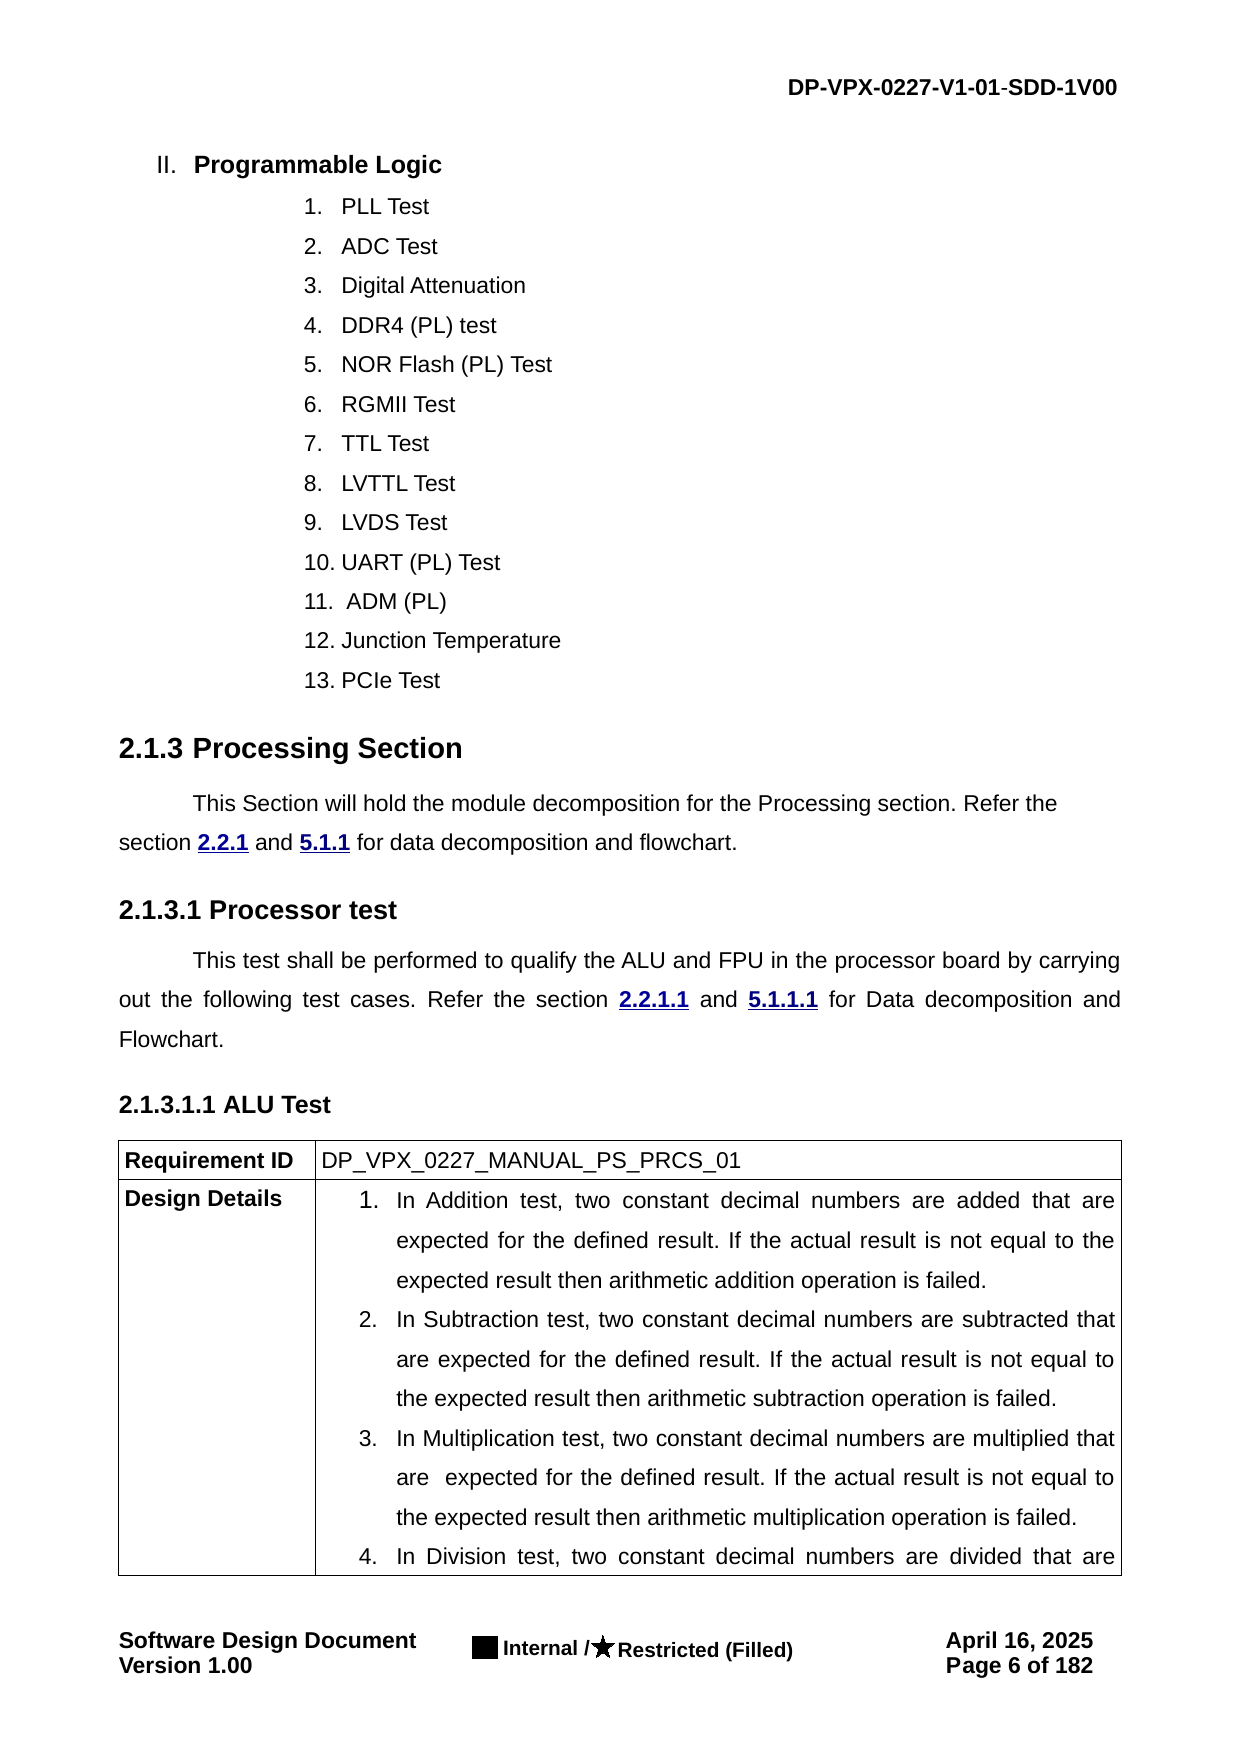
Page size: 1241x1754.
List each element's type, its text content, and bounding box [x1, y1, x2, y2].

list ADC Test [304, 233, 1122, 259]
subtitle Processor test [118, 894, 1122, 925]
subtitle Processing Section [118, 731, 1122, 765]
list LVTTL Test [304, 469, 1122, 496]
table_header Requirement ID [119, 1141, 315, 1179]
list Digital Attenuation [304, 272, 1122, 298]
subtitle ALU Test [118, 1090, 1122, 1119]
list ADM (PL) [304, 588, 1122, 614]
list UART (PL) Test [304, 548, 1122, 575]
list PLL Test [304, 193, 1122, 219]
list Programmable Logic [156, 150, 1122, 179]
table_header DP_VPX_0227_MANUAL_PS_PRCS_01 [316, 1141, 1121, 1179]
list NOR Flash (PL) Test [304, 351, 1122, 377]
table_cell Design Details [119, 1180, 315, 1575]
list PCIe Test [304, 667, 1122, 693]
list Junction Temperature [304, 627, 1122, 654]
list TTL Test [304, 430, 1122, 456]
list LVDS Test [304, 509, 1122, 535]
list DDR4 (PL) test [304, 312, 1122, 338]
text This test shall be performed to qualify the ALU and FPU in the processor board by carrying out the following test cases. Refer the section 2.2.1.1 and 5.1.1.1 for Data decomposition and Flowchart. [118, 947, 1122, 1052]
text This Section will hold the module decomposition for the Processing section. Refer the section 2.2.1 and 5.1.1 for data decomposition and flowchart. [118, 790, 1122, 856]
list RGMII Test [304, 391, 1122, 417]
table_cell In Addition test, two constant decimal numbers are added that are expected for the defined result. If the actual result is not equal to the expected result then arithmetic addition operation is failed. In Subtraction test, two constant decimal numbers are subtracted that are expected for the defined result. If the actual result is not equal to the expected result then arithmetic subtraction operation is failed. In Multiplication test, two constant decimal numbers are multiplied that are expected for the defined result. If the actual result is not equal to the expected result then arithmetic multiplication operation is failed. In Division test, two constant decimal numbers are divided that are [316, 1180, 1121, 1575]
